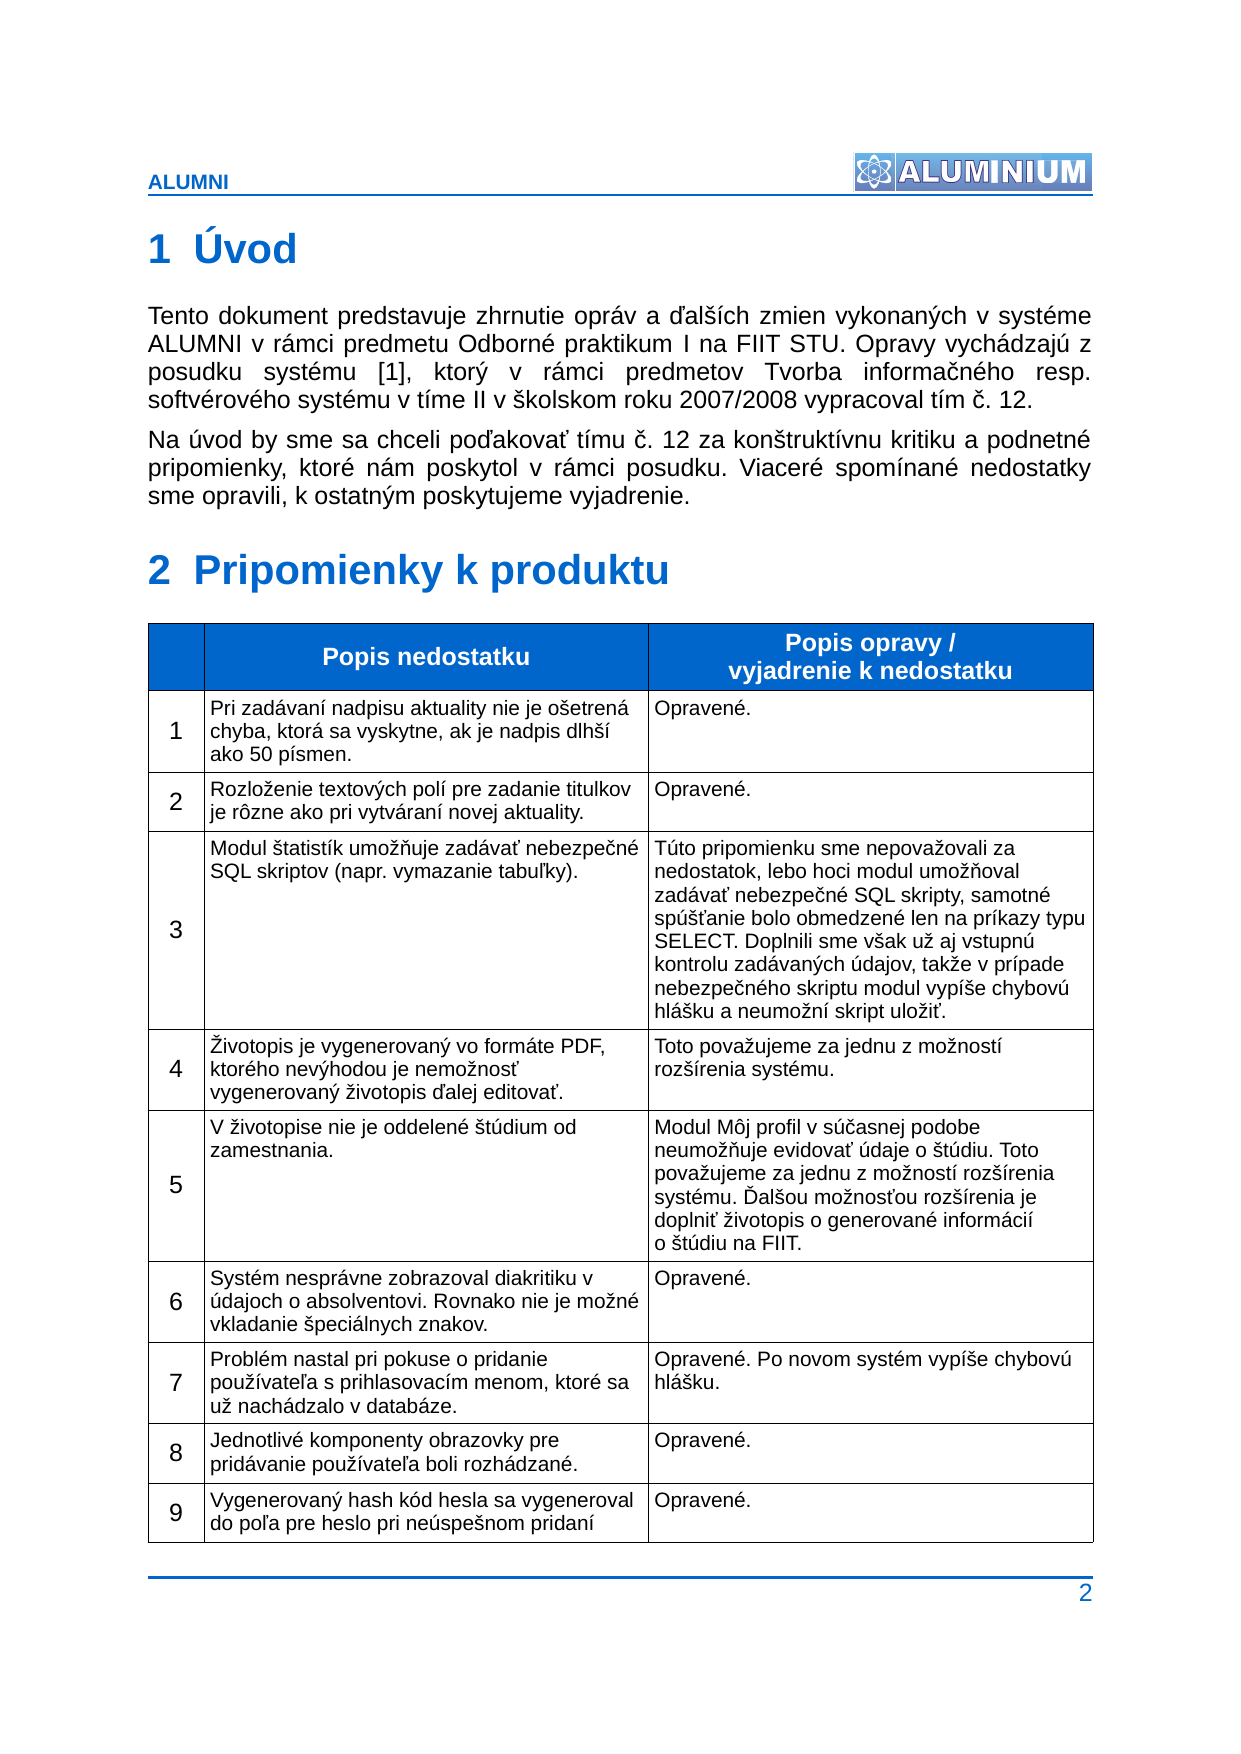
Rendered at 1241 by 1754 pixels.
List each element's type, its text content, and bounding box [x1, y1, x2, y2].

table_header [149, 624, 204, 690]
table_cell 6 [149, 1262, 204, 1342]
table_cell Pri zadávaní nadpisu aktuality nie je ošetrená chyba, ktorá sa vyskytne, ak je nadpis dlhší ako 50 písmen. [205, 691, 648, 772]
table_cell Opravené. [649, 1424, 1093, 1483]
subtitle Úvod [148, 226, 1093, 272]
table_cell Toto považujeme za jednu z možností rozšírenia systému. [649, 1030, 1093, 1110]
table_cell 9 [149, 1484, 204, 1542]
table_cell Rozloženie textových polí pre zadanie titulkov je rôzne ako pri vytváraní novej aktuality. [205, 773, 648, 831]
table_cell 3 [149, 832, 204, 1028]
table_cell Modul štatistík umožňuje zadávať nebezpečné SQL skriptov (napr. vymazanie tabuľky). [205, 832, 648, 1028]
table_cell Opravené. [649, 1262, 1093, 1342]
table_cell Túto pripomienku sme nepovažovali za nedostatok, lebo hoci modul umožňoval zadávať nebezpečné SQL skripty, samotné spúšťanie bolo obmedzené len na príkazy typu SELECT. Doplnili sme však už aj vstupnú kontrolu zadávaných údajov, takže v prípade nebezpečného skriptu modul vypíše chybovú hlášku a neumožní skript uložiť. [649, 832, 1093, 1028]
subtitle Pripomienky k produktu [148, 547, 1093, 593]
table_cell Opravené. [649, 691, 1093, 772]
table_cell Jednotlivé komponenty obrazovky pre pridávanie používateľa boli rozhádzané. [205, 1424, 648, 1483]
table_cell Opravené. [649, 773, 1093, 831]
table_cell Vygenerovaný hash kód hesla sa vygeneroval do poľa pre heslo pri neúspešnom pridaní [205, 1484, 648, 1542]
text Tento dokument predstavuje zhrnutie opráv a ďalších zmien vykonaných v systéme ALUMNI v rámci predmetu Odborné praktikum I na FIIT STU. Opravy vychádzajú z posudku systému [1], ktorý v rámci predmetov Tvorba informačného resp. softvérového systému v tíme II v školskom roku 2007/2008 vypracoval tím č. 12. [148, 302, 1093, 413]
table_cell Problém nastal pri pokuse o pridanie používateľa s prihlasovacím menom, ktoré sa už nachádzalo v databáze. [205, 1343, 648, 1423]
table_cell 8 [149, 1424, 204, 1483]
text Na úvod by sme sa chceli poďakovať tímu č. 12 za konštruktívnu kritiku a podnetné pripomienky, ktoré nám poskytol v rámci posudku. Viaceré spomínané nedostatky sme opravili, k ostatným poskytujeme vyjadrenie. [148, 426, 1093, 509]
table_cell 7 [149, 1343, 204, 1423]
table_cell 5 [149, 1111, 204, 1261]
table_cell Systém nesprávne zobrazoval diakritiku v údajoch o absolventovi. Rovnako nie je možné vkladanie špeciálnych znakov. [205, 1262, 648, 1342]
table_cell V životopise nie je oddelené štúdium od zamestnania. [205, 1111, 648, 1261]
table_header Popis nedostatku [205, 624, 648, 690]
table_cell Opravené. [649, 1484, 1093, 1542]
table_cell 4 [149, 1030, 204, 1110]
table_cell 2 [149, 773, 204, 831]
table_cell Modul Môj profil v súčasnej podobe neumožňuje evidovať údaje o štúdiu. Toto považujeme za jednu z možností rozšírenia systému. Ďalšou možnosťou rozšírenia je doplniť životopis o generované informácií o štúdiu na FIIT. [649, 1111, 1093, 1261]
table_cell Opravené. Po novom systém vypíše chybovú hlášku. [649, 1343, 1093, 1423]
table_cell Životopis je vygenerovaný vo formáte PDF, ktorého nevýhodou je nemožnosť vygenerovaný životopis ďalej editovať. [205, 1030, 648, 1110]
table_header Popis opravy / vyjadrenie k nedostatku [649, 624, 1093, 690]
table_cell 1 [149, 691, 204, 772]
